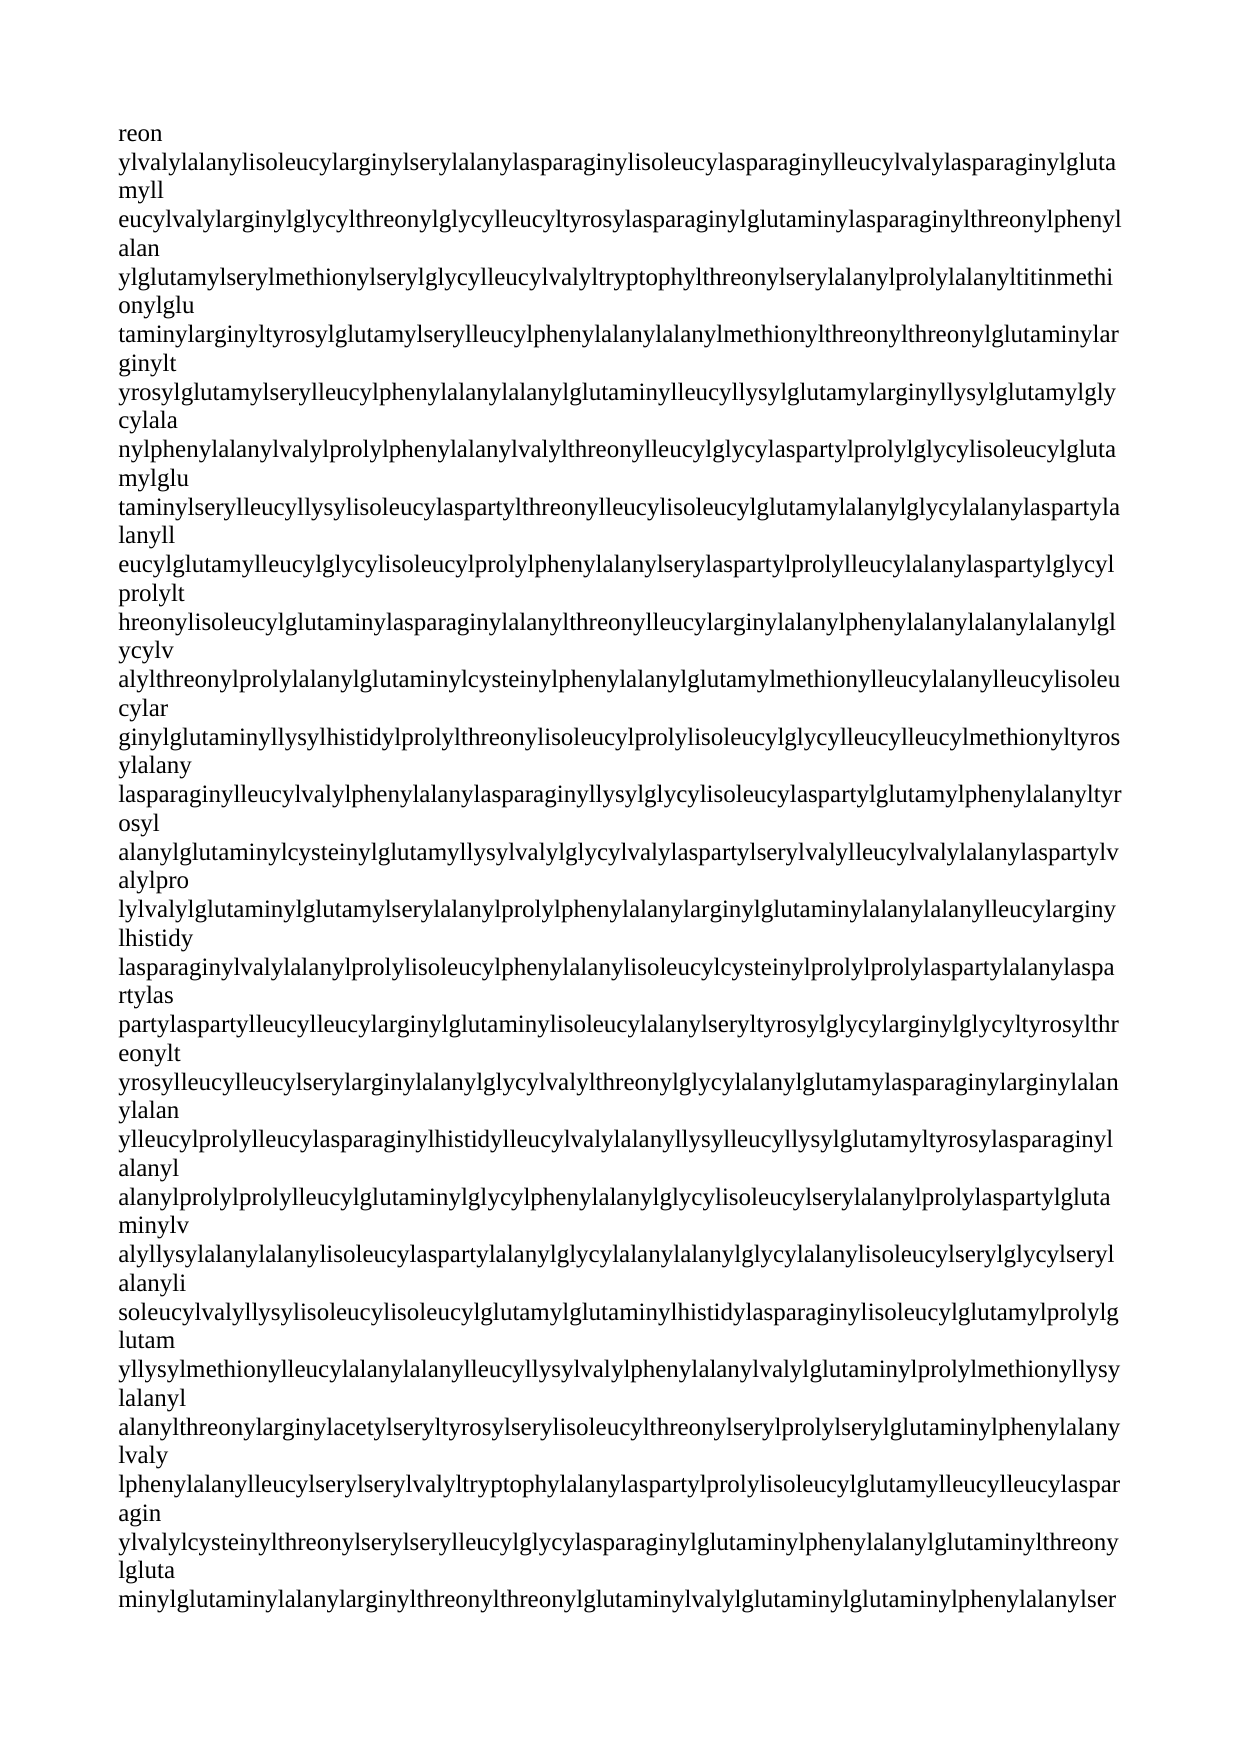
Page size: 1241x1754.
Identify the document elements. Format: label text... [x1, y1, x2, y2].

text reon ylvalylalanylisoleucylarginylserylalanylasparaginylisoleucylasparaginylleucylvalylasparaginylglutamyll eucylvalylarginylglycylthreonylglycylleucyltyrosylasparaginylglutaminylasparaginylthreonylphenylalan ylglutamylserylmethionylserylglycylleucylvalyltryptophylthreonylserylalanylprolylalanyltitinmethionylglu taminylarginyltyrosylglutamylserylleucylphenylalanylalanylmethionylthreonylthreonylglutaminylarginylt yrosylglutamylserylleucylphenylalanylalanylglutaminylleucyllysylglutamylarginyllysylglutamylglycylala nylphenylalanylvalylprolylphenylalanylvalylthreonylleucylglycylaspartylprolylglycylisoleucylglutamylglu taminylserylleucyllysylisoleucylaspartylthreonylleucylisoleucylglutamylalanylglycylalanylaspartylalanyll eucylglutamylleucylglycylisoleucylprolylphenylalanylserylaspartylprolylleucylalanylaspartylglycylprolylt hreonylisoleucylglutaminylasparaginylalanylthreonylleucylarginylalanylphenylalanylalanylalanylglycylv alylthreonylprolylalanylglutaminylcysteinylphenylalanylglutamylmethionylleucylalanylleucylisoleucylar ginylglutaminyllysylhistidylprolylthreonylisoleucylprolylisoleucylglycylleucylleucylmethionyltyrosylalany lasparaginylleucylvalylphenylalanylasparaginyllysylglycylisoleucylaspartylglutamylphenylalanyltyrosyl alanylglutaminylcysteinylglutamyllysylvalylglycylvalylaspartylserylvalylleucylvalylalanylaspartylvalylpro lylvalylglutaminylglutamylserylalanylprolylphenylalanylarginylglutaminylalanylalanylleucylarginylhistidy lasparaginylvalylalanylprolylisoleucylphenylalanylisoleucylcysteinylprolylprolylaspartylalanylaspartylas partylaspartylleucylleucylarginylglutaminylisoleucylalanylseryltyrosylglycylarginylglycyltyrosylthreonylt yrosylleucylleucylserylarginylalanylglycylvalylthreonylglycylalanylglutamylasparaginylarginylalanylalan ylleucylprolylleucylasparaginylhistidylleucylvalylalanyllysylleucyllysylglutamyltyrosylasparaginylalanyl alanylprolylprolylleucylglutaminylglycylphenylalanylglycylisoleucylserylalanylprolylaspartylglutaminylv alyllysylalanylalanylisoleucylaspartylalanylglycylalanylalanylglycylalanylisoleucylserylglycylserylalanyli soleucylvalyllysylisoleucylisoleucylglutamylglutaminylhistidylasparaginylisoleucylglutamylprolylglutam yllysylmethionylleucylalanylalanylleucyllysylvalylphenylalanylvalylglutaminylprolylmethionyllysylalanyl alanylthreonylarginylacetylseryltyrosylserylisoleucylthreonylserylprolylserylglutaminylphenylalanylvaly lphenylalanylleucylserylserylvalyltryptophylalanylaspartylprolylisoleucylglutamylleucylleucylasparagin ylvalylcysteinylthreonylserylserylleucylglycylasparaginylglutaminylphenylalanylglutaminylthreonylgluta minylglutaminylalanylarginylthreonylthreonylglutaminylvalylglutaminylglutaminylphenylalanylser [118, 118, 1122, 1613]
